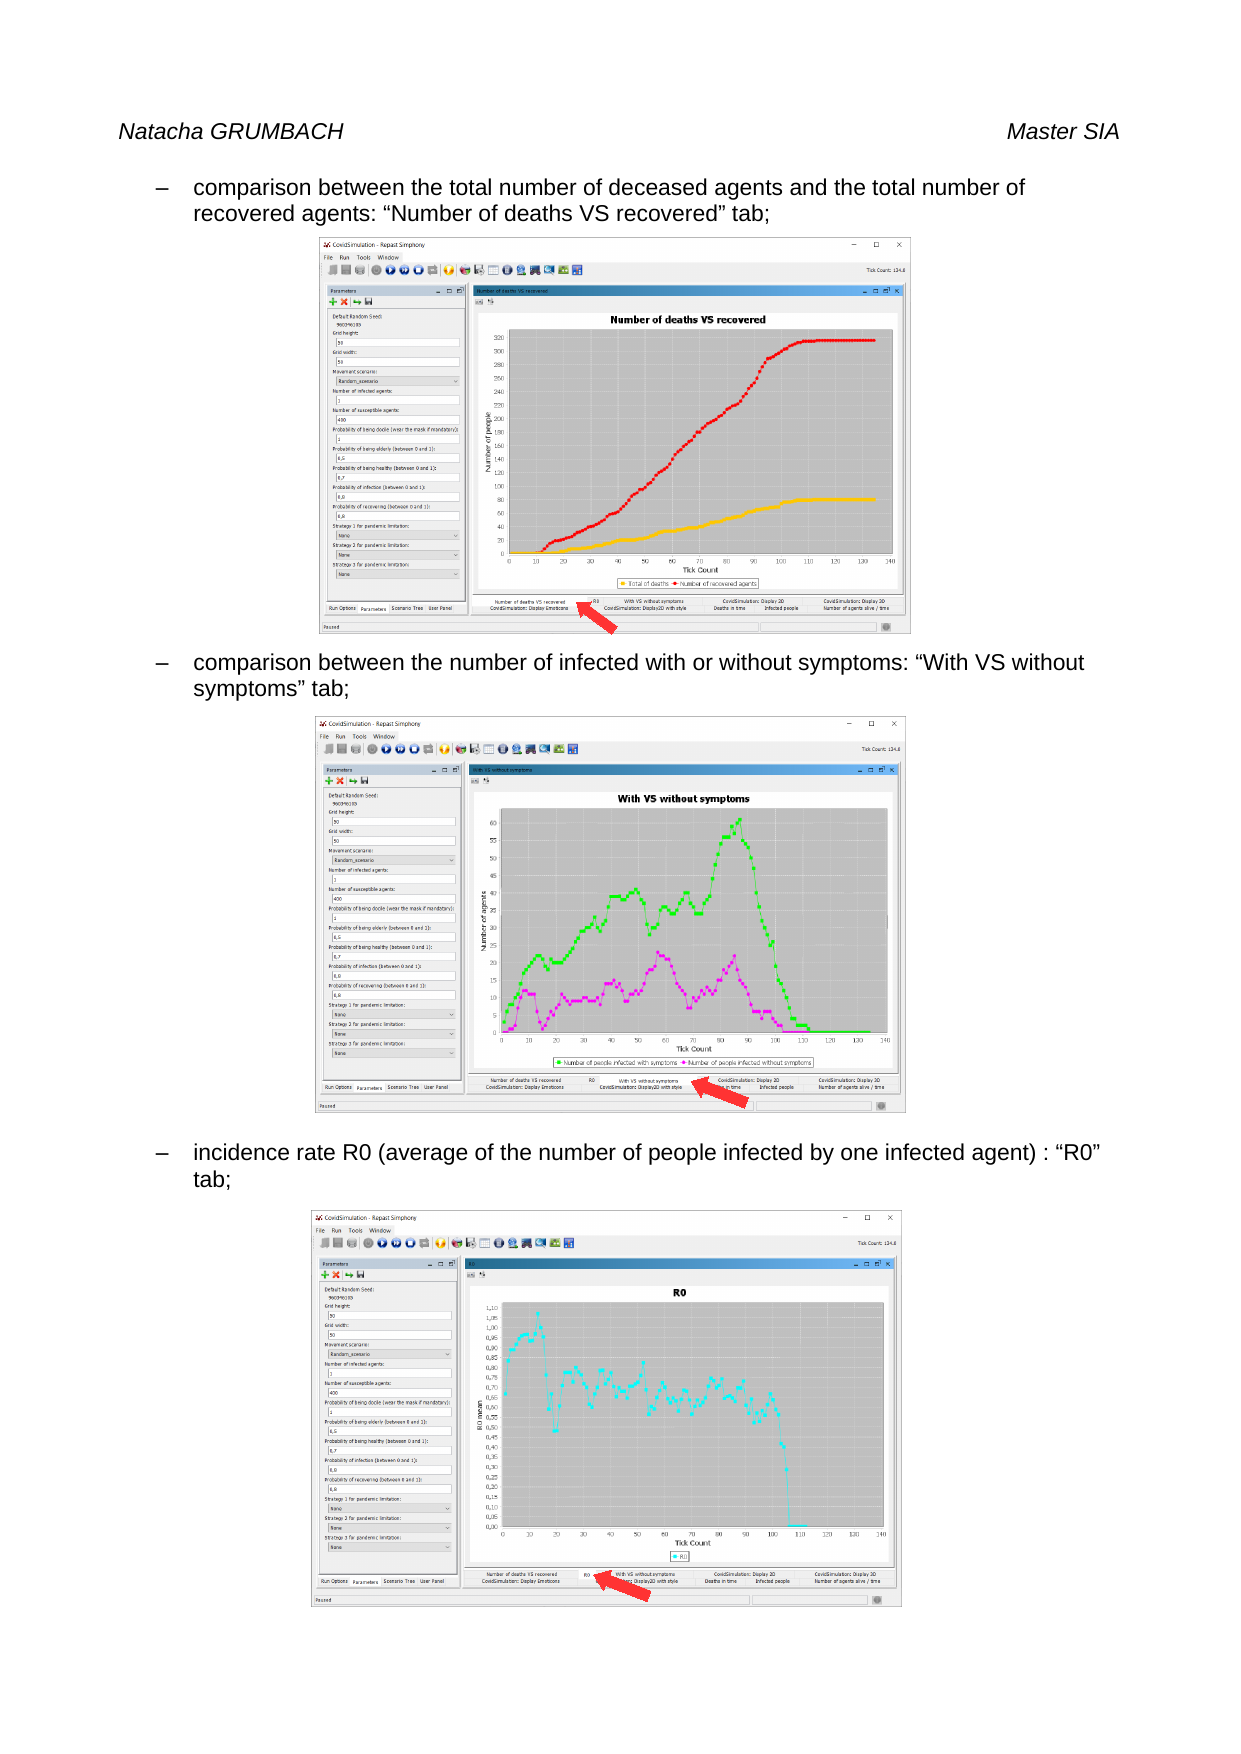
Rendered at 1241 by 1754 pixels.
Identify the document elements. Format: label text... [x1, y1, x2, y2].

picture [319, 237, 911, 634]
list incidence rate R0 (average of the number of people infected by one infected agent) : “R0” tab; [156, 1139, 1122, 1192]
list comparison between the number of infected with or without symptoms: “With VS without symptoms” tab; [156, 649, 1122, 701]
list comparison between the total number of deceased agents and the total number of recovered agents: “Number of deaths VS recovered” tab; [156, 174, 1122, 227]
picture [311, 1210, 902, 1607]
picture [315, 716, 906, 1113]
